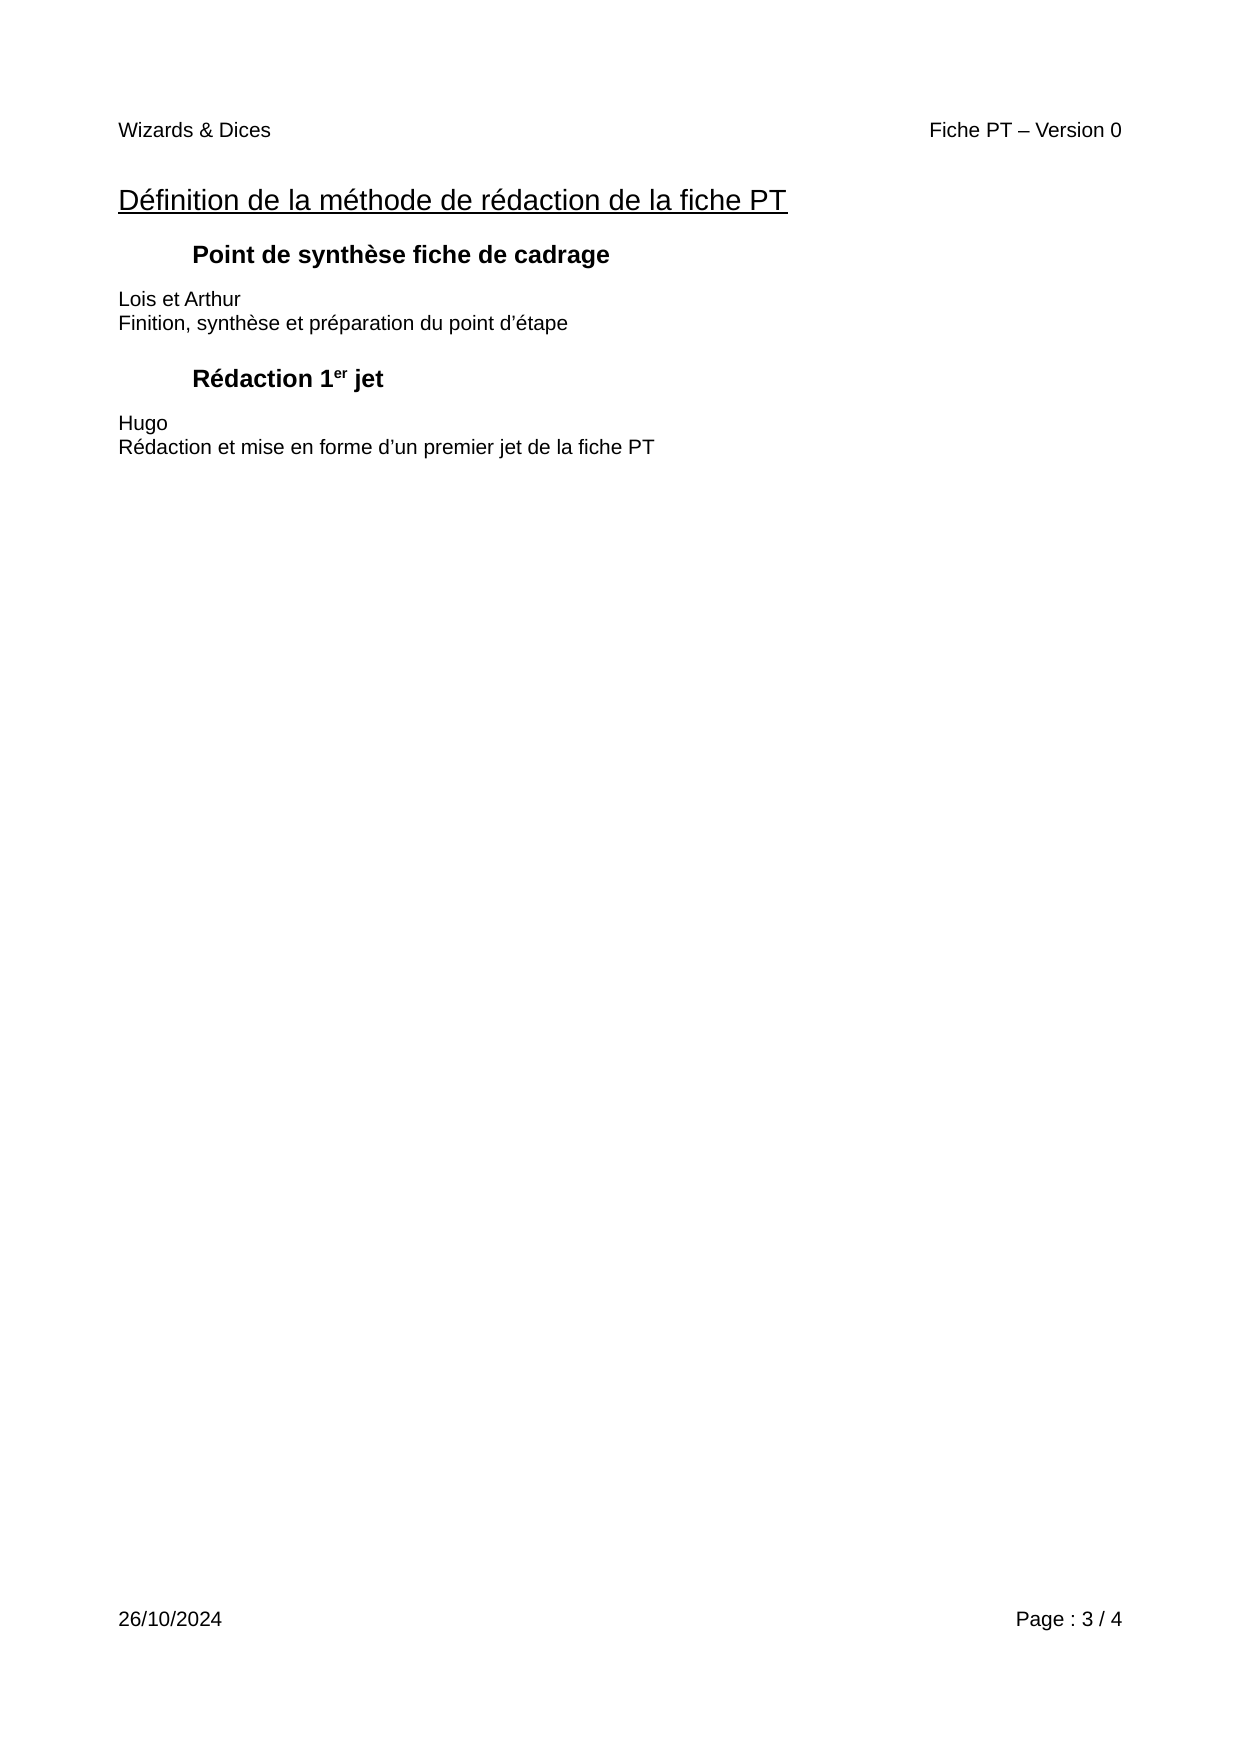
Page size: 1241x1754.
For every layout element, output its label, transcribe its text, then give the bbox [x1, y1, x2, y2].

subtitle Point de synthèse fiche de cadrage [192, 240, 1122, 269]
text Rédaction et mise en forme d’un premier jet de la fiche PT [118, 435, 1122, 459]
text Lois et Arthur [118, 287, 1122, 311]
text Finition, synthèse et préparation du point d’étape [118, 311, 1122, 334]
subtitle Rédaction 1er jet [192, 364, 1122, 393]
text Hugo [118, 411, 1122, 435]
subtitle Définition de la méthode de rédaction de la fiche PT [118, 183, 1122, 217]
